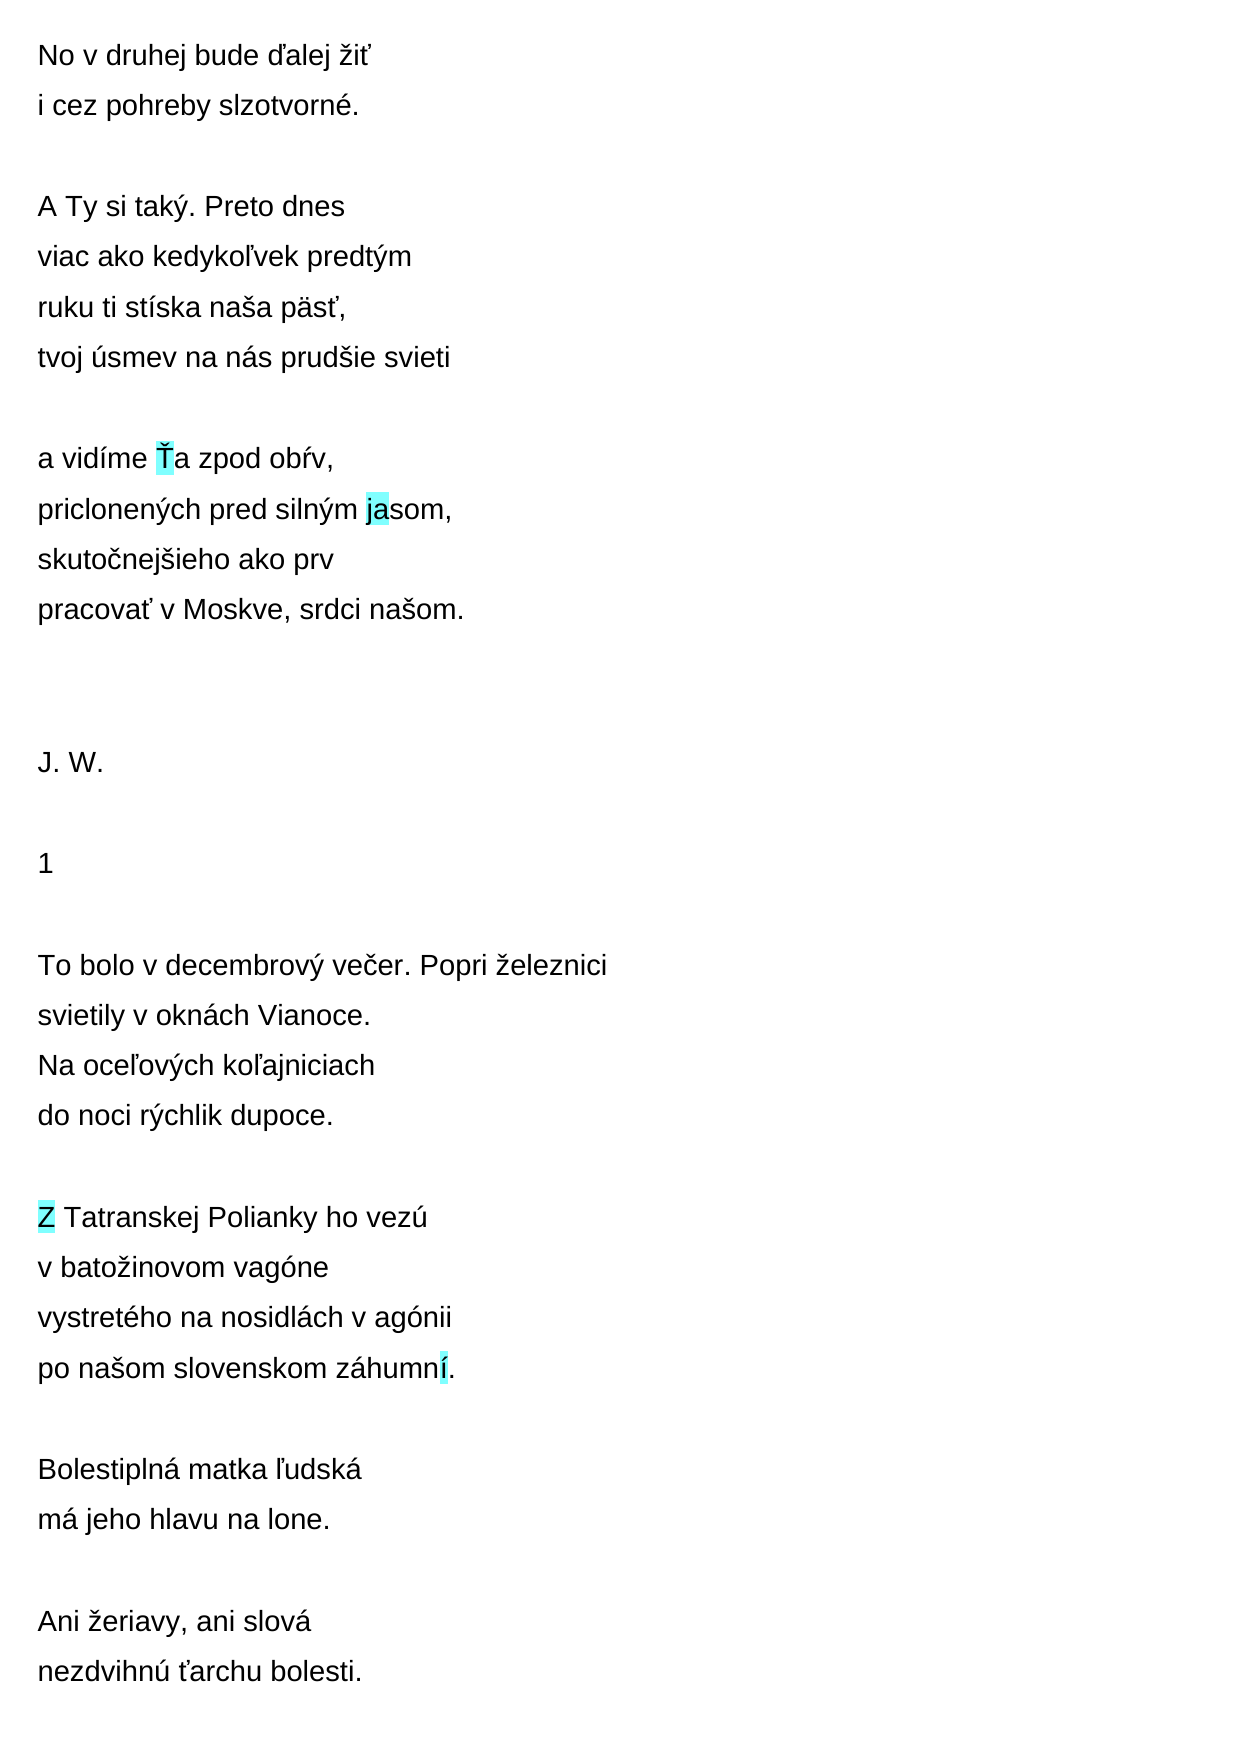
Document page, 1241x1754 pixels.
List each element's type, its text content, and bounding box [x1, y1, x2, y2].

text a vidíme Ťa zpod obŕv, [37, 441, 1136, 475]
text po našom slovenskom záhumní. [37, 1351, 1136, 1384]
text To bolo v decembrový večer. Popri železnici [37, 947, 1136, 981]
text svietily v oknách Vianoce. [37, 998, 1136, 1031]
text No v druhej bude ďalej žiť [37, 37, 1136, 71]
text Bolestiplná matka ľudská [37, 1452, 1136, 1486]
text Ani žeriavy, ani slová [37, 1604, 1136, 1637]
text má jeho hlavu na lone. [37, 1502, 1136, 1536]
text i cez pohreby slzotvorné. [37, 88, 1136, 121]
text do noci rýchlik dupoce. [37, 1098, 1136, 1132]
text Na oceľových koľajniciach [37, 1048, 1136, 1082]
text ruku ti stíska naša päsť, [37, 290, 1136, 323]
text Z Tatranskej Polianky ho vezú [37, 1200, 1136, 1233]
text v batožinovom vagóne [37, 1250, 1136, 1284]
text pracovať v Moskve, srdci našom. [37, 592, 1136, 626]
text 1 [37, 846, 1136, 880]
text A Ty si taký. Preto dnes [37, 189, 1136, 223]
text vystretého na nosidlách v agónii [37, 1300, 1136, 1334]
text tvoj úsmev na nás prudšie svieti [37, 340, 1136, 374]
text priclonených pred silným jasom, [37, 492, 1136, 525]
text nezdvihnú ťarchu bolesti. [37, 1654, 1136, 1688]
text viac ako kedykoľvek predtým [37, 239, 1136, 273]
subtitle J. W. [37, 745, 1136, 778]
text skutočnejšieho ako prv [37, 542, 1136, 576]
